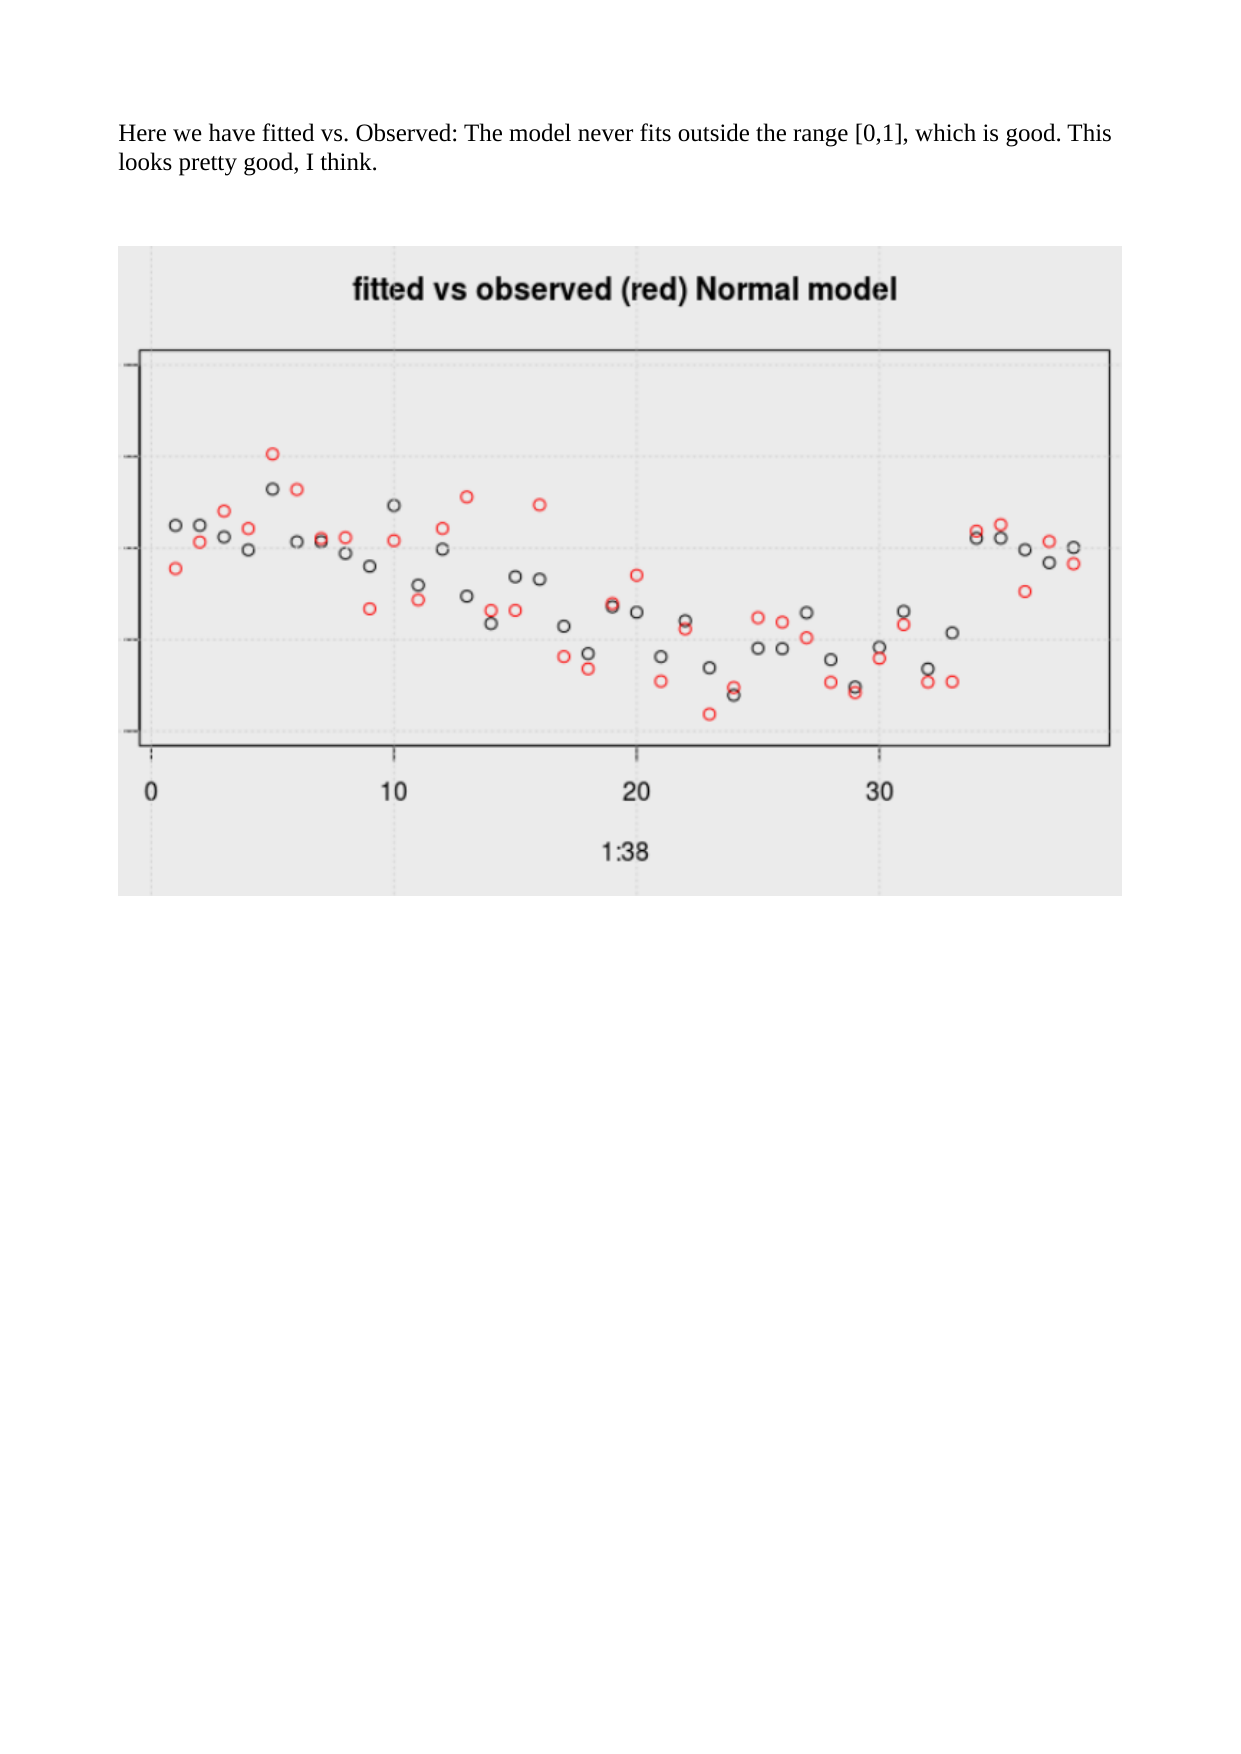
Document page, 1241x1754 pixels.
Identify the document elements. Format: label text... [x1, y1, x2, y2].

picture [118, 246, 1122, 896]
text Here we have fitted vs. Observed: The model never fits outside the range [0,1], which is good. This looks pretty good, I think. [118, 118, 1122, 176]
